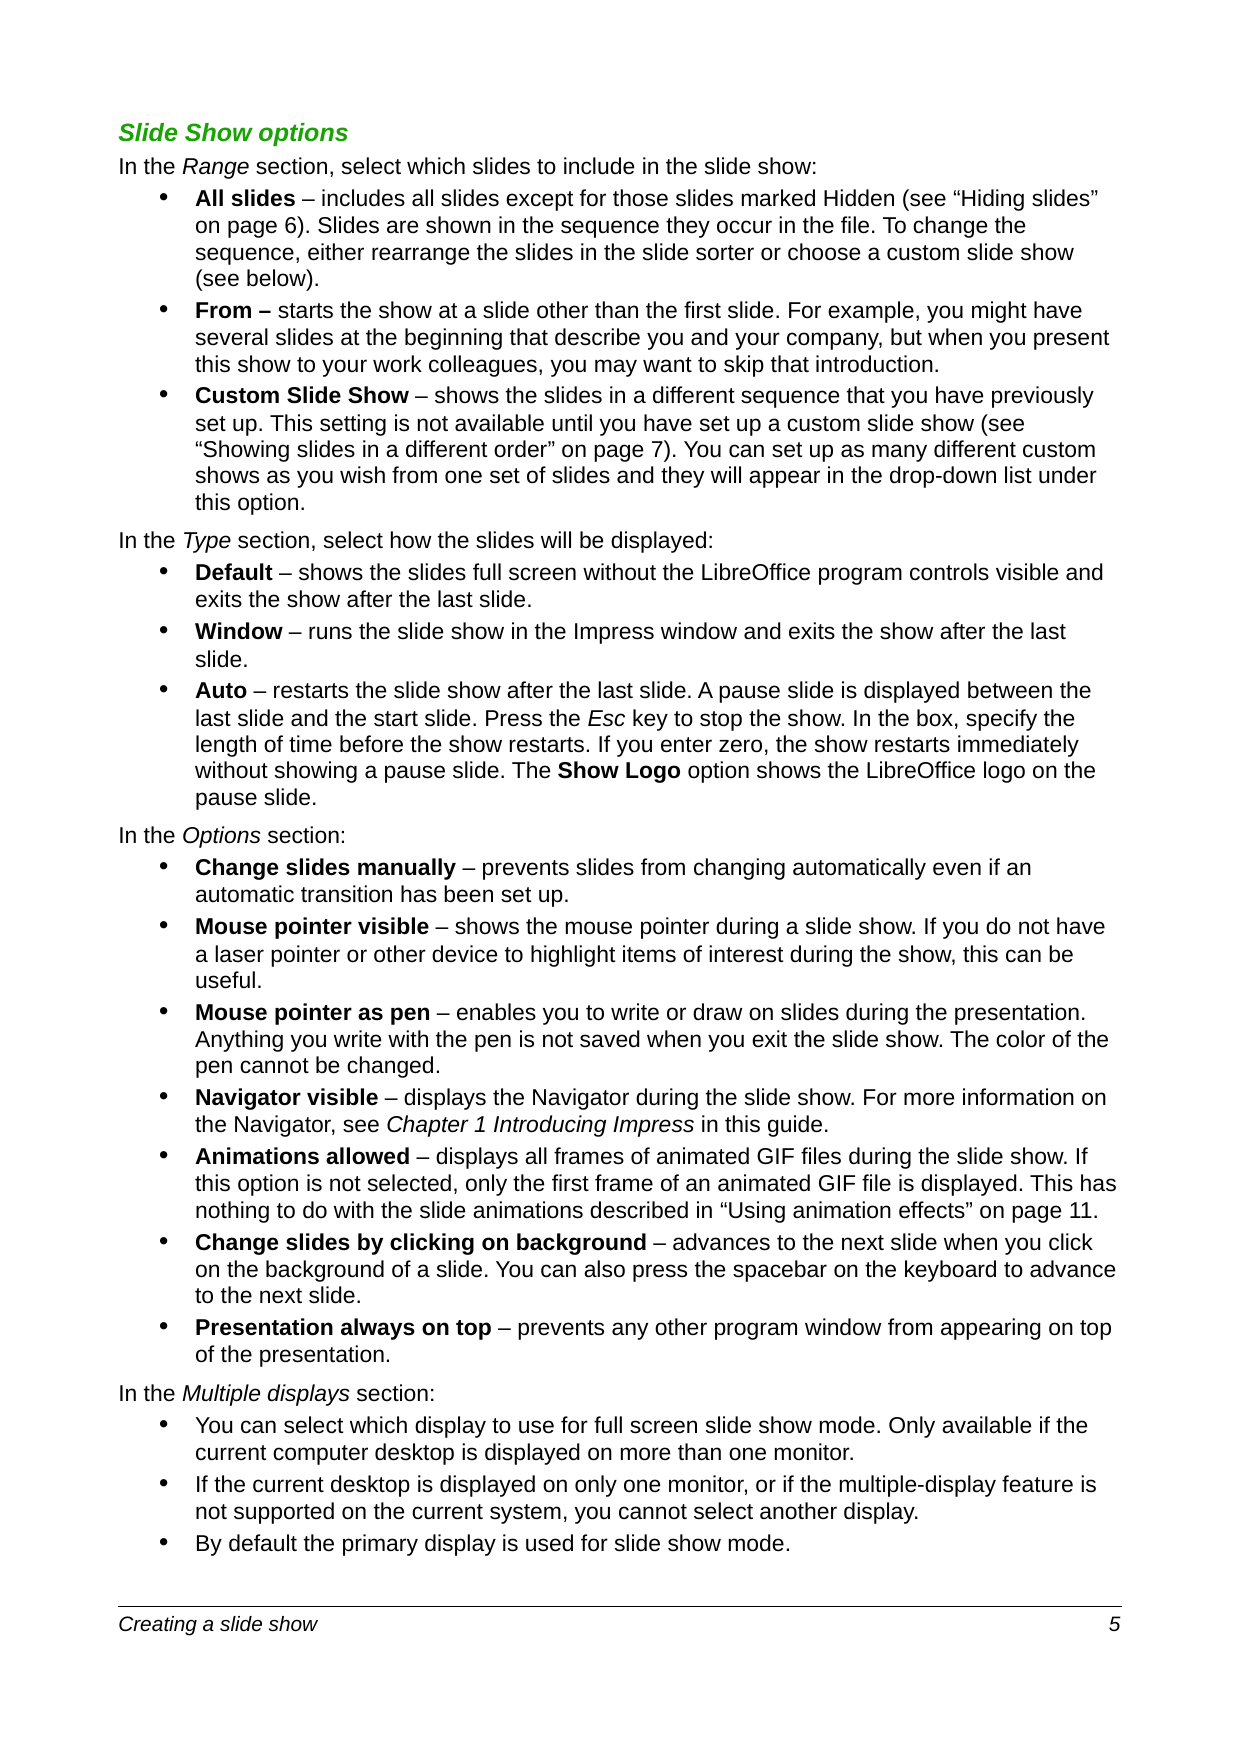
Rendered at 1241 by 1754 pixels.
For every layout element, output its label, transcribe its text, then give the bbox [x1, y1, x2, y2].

list You can select which display to use for full screen slide show mode. Only available if the current computer desktop is displayed on more than one monitor. [156, 1410, 1122, 1465]
list Window – runs the slide show in the Impress window and exits the show after the last slide. [156, 616, 1122, 672]
list In the Type section, select how the slides will be displayed: [118, 527, 1122, 554]
list In the Options section: [118, 822, 1122, 849]
list Animations allowed – displays all frames of animated GIF files during the slide show. If this option is not selected, only the first frame of an animated GIF file is displayed. This has nothing to do with the slide animations described in “Using animation effects” on page 11. [156, 1141, 1122, 1223]
list Custom Slide Show – shows the slides in a different sequence that you have previously set up. This setting is not available until you have set up a custom slide show (see “Showing slides in a different order” on page 7). You can set up as many different custom shows as you wish from one set of slides and they will appear in the drop-down list under this option. [156, 380, 1122, 515]
list Default – shows the slides full screen without the LibreOffice program controls visible and exits the show after the last slide. [156, 557, 1122, 613]
list All slides – includes all slides except for those slides marked Hidden (see “Hiding slides” on page 6). Slides are shown in the sequence they occur in the file. To change the sequence, either rearrange the slides in the slide sorter or choose a custom slide show (see below). [156, 183, 1122, 291]
list By default the primary display is used for slide show mode. [156, 1528, 1122, 1557]
list If the current desktop is displayed on only one monitor, or if the multiple-display feature is not supported on the current system, you cannot select another display. [156, 1469, 1122, 1524]
list Auto – restarts the slide show after the last slide. A pause slide is displayed between the last slide and the start slide. Press the Esc key to stop the show. In the box, specify the length of time before the show restarts. If you enter zero, the show restarts immediately without showing a pause slide. The Show Logo option shows the LibreOffice logo on the pause slide. [156, 675, 1122, 810]
subtitle Slide Show options [118, 118, 1122, 147]
list Mouse pointer as pen – enables you to write or draw on slides during the presentation. Anything you write with the pen is not saved when you exit the slide show. The color of the pen cannot be changed. [156, 997, 1122, 1079]
list Navigator visible – displays the Navigator during the slide show. For more information on the Navigator, see Chapter 1 Introducing Impress in this guide. [156, 1082, 1122, 1138]
list Mouse pointer visible – shows the mouse pointer during a slide show. If you do not have a laser pointer or other device to highlight items of interest during the show, this can be useful. [156, 911, 1122, 993]
list In the Range section, select which slides to include in the slide show: [118, 153, 1122, 180]
list In the Multiple displays section: [118, 1380, 1122, 1406]
list From – starts the show at a slide other than the first slide. For example, you might have several slides at the beginning that describe you and your company, but when you present this show to your work colleagues, you may want to skip that introduction. [156, 295, 1122, 377]
list Change slides manually – prevents slides from changing automatically even if an automatic transition has been set up. [156, 852, 1122, 908]
list Presentation always on top – prevents any other program window from appearing on top of the presentation. [156, 1312, 1122, 1368]
list Change slides by clicking on background – advances to the next slide when you click on the background of a slide. You can also press the spacebar on the keyboard to advance to the next slide. [156, 1227, 1122, 1308]
